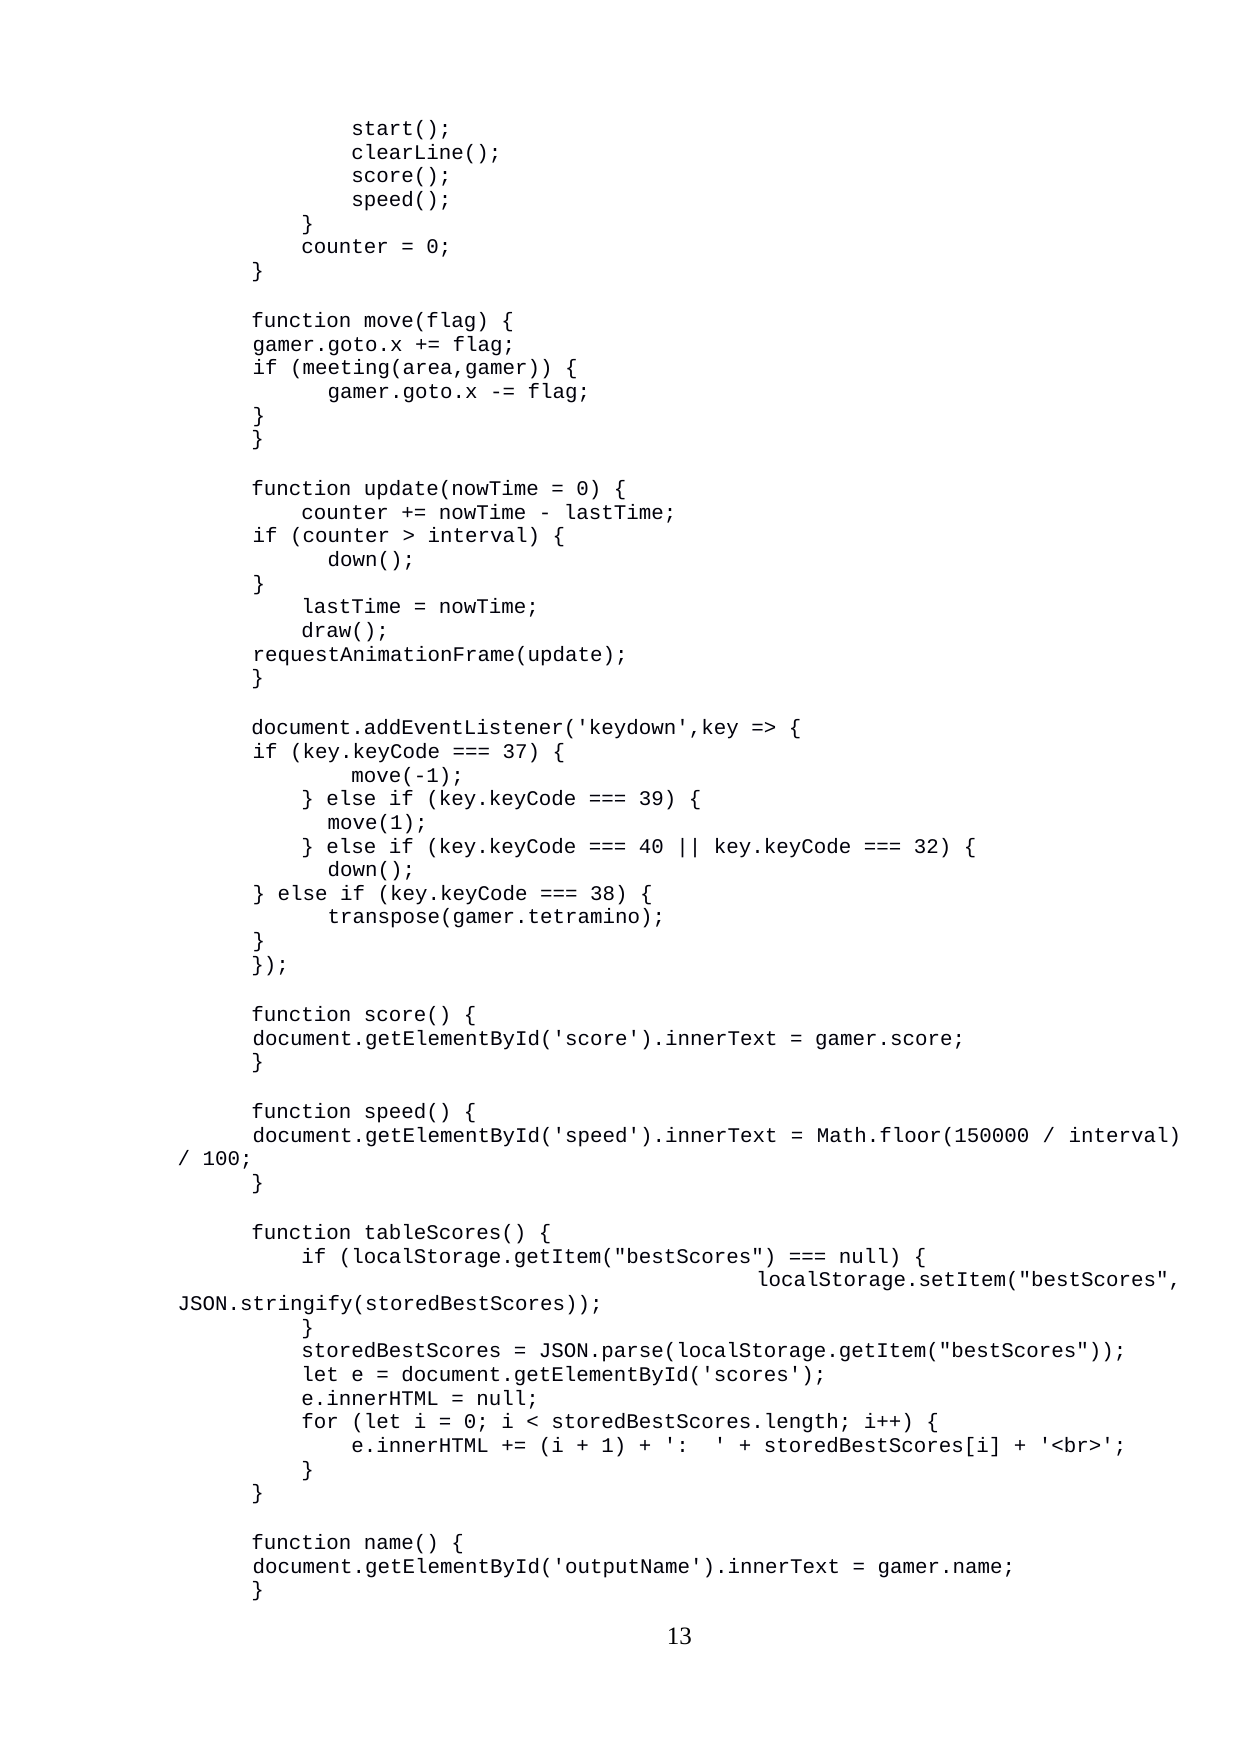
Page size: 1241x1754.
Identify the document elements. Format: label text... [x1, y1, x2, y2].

text document.getElementById('outputName').innerText = gamer.name; [177, 1556, 1181, 1579]
text speed(); [177, 189, 1181, 213]
text for (let i = 0; i < storedBestScores.length; i++) { [177, 1411, 1181, 1435]
text function score() { [177, 1004, 1181, 1027]
text } [177, 1458, 1181, 1482]
text transpose(gamer.tetramino); [177, 907, 1181, 930]
text if (key.keyCode === 37) { [177, 741, 1181, 765]
text move(-1); [177, 765, 1181, 788]
text function move(flag) { [177, 310, 1181, 334]
text gamer.goto.x += flag; [177, 334, 1181, 357]
text } [177, 1482, 1181, 1506]
text document.getElementById('score').innerText = gamer.score; [177, 1027, 1181, 1051]
text move(1); [177, 812, 1181, 836]
text if (counter > interval) { [177, 526, 1181, 549]
text function update(nowTime = 0) { [177, 478, 1181, 502]
text } else if (key.keyCode === 39) { [177, 788, 1181, 812]
text document.addEventListener('keydown',key => { [177, 717, 1181, 741]
text } else if (key.keyCode === 40 || key.keyCode === 32) { [177, 836, 1181, 859]
text lastTime = nowTime; [177, 596, 1181, 620]
text if (localStorage.getItem("bestScores") === null) { [177, 1246, 1181, 1269]
text clearLine(); [177, 142, 1181, 165]
text function speed() { [177, 1101, 1181, 1125]
text counter += nowTime - lastTime; [177, 502, 1181, 526]
text down(); [177, 859, 1181, 883]
text start(); [177, 118, 1181, 142]
text gamer.goto.x -= flag; [177, 381, 1181, 404]
text } [177, 260, 1181, 284]
text score(); [177, 165, 1181, 189]
text } [177, 404, 1181, 428]
text } [177, 213, 1181, 236]
text down(); [177, 549, 1181, 573]
text draw(); [177, 620, 1181, 644]
text let e = document.getElementById('scores'); [177, 1364, 1181, 1388]
text } else if (key.keyCode === 38) { [177, 883, 1181, 907]
text } [177, 930, 1181, 954]
text e.innerHTML += (i + 1) + ': ' + storedBestScores[i] + '<br>'; [177, 1435, 1181, 1458]
text document.getElementById('speed').innerText = Math.floor(150000 / interval) / 100; [177, 1125, 1181, 1172]
text e.innerHTML = null; [177, 1388, 1181, 1411]
text requestAnimationFrame(update); [177, 644, 1181, 667]
text storedBestScores = JSON.parse(localStorage.getItem("bestScores")); [177, 1340, 1181, 1364]
text } [177, 667, 1181, 691]
text function name() { [177, 1532, 1181, 1556]
text } [177, 573, 1181, 596]
text localStorage.setItem("bestScores", JSON.stringify(storedBestScores)); [177, 1269, 1181, 1317]
text function tableScores() { [177, 1222, 1181, 1246]
text counter = 0; [177, 236, 1181, 260]
text } [177, 428, 1181, 452]
text } [177, 1579, 1181, 1603]
text } [177, 1172, 1181, 1196]
text }); [177, 954, 1181, 977]
text } [177, 1051, 1181, 1075]
text if (meeting(area,gamer)) { [177, 357, 1181, 381]
text } [177, 1317, 1181, 1340]
